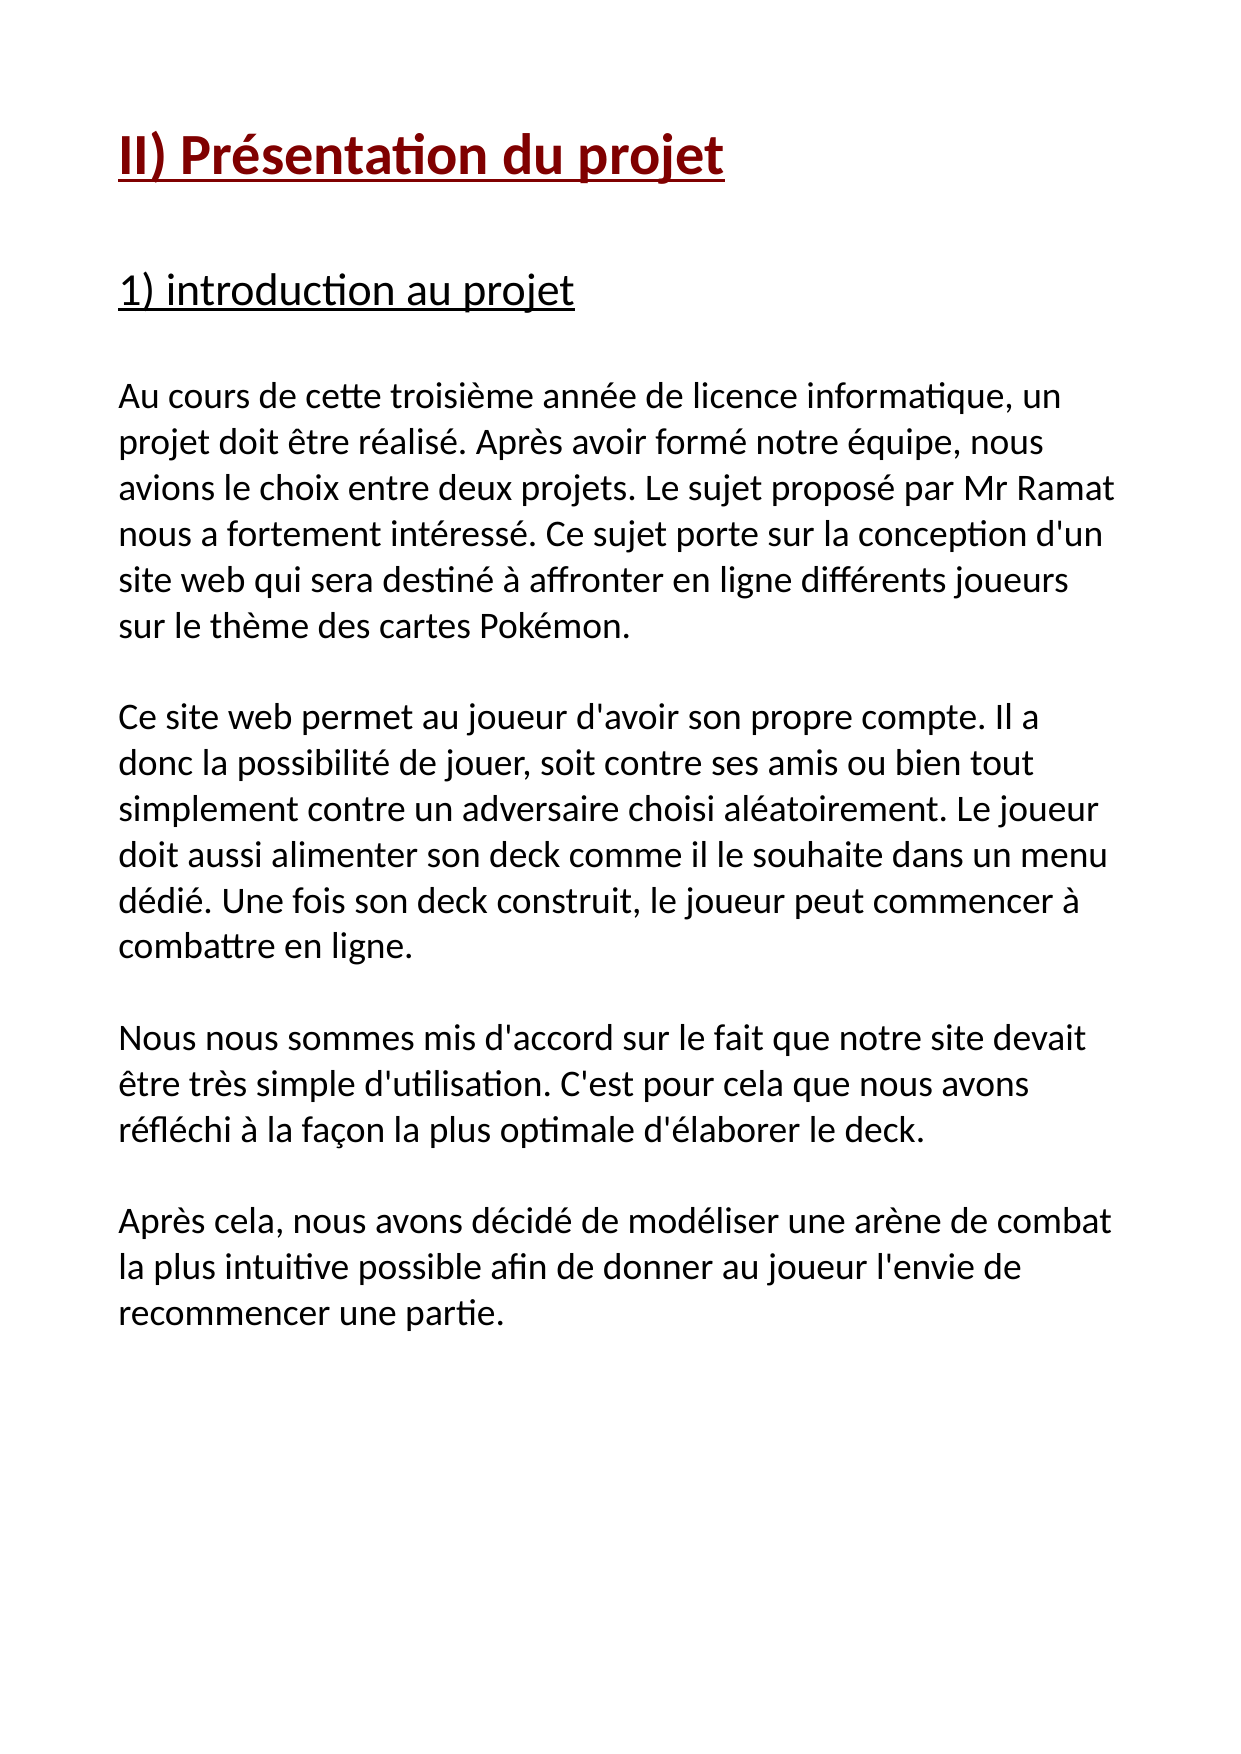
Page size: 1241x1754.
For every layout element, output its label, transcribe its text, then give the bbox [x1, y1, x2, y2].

text 1) introduction au projet [118, 261, 1122, 317]
text Après cela, nous avons décidé de modéliser une arène de combat la plus intuitive possible afin de donner au joueur l'envie de recommencer une partie. [118, 1197, 1122, 1335]
text II) Présentation du projet [118, 118, 1122, 189]
text Au cours de cette troisième année de licence informatique, un projet doit être réalisé. Après avoir formé notre équipe, nous avions le choix entre deux projets. Le sujet proposé par Mr Ramat nous a fortement intéressé. Ce sujet porte sur la conception d'un site web qui sera destiné à affronter en ligne différents joueurs sur le thème des cartes Pokémon. [118, 372, 1122, 647]
text Nous nous sommes mis d'accord sur le fait que notre site devait être très simple d'utilisation. C'est pour cela que nous avons réfléchi à la façon la plus optimale d'élaborer le deck. [118, 1014, 1122, 1152]
text Ce site web permet au joueur d'avoir son propre compte. Il a donc la possibilité de jouer, soit contre ses amis ou bien tout simplement contre un adversaire choisi aléatoirement. Le joueur doit aussi alimenter son deck comme il le souhaite dans un menu dédié. Une fois son deck construit, le joueur peut commencer à combattre en ligne. [118, 693, 1122, 968]
